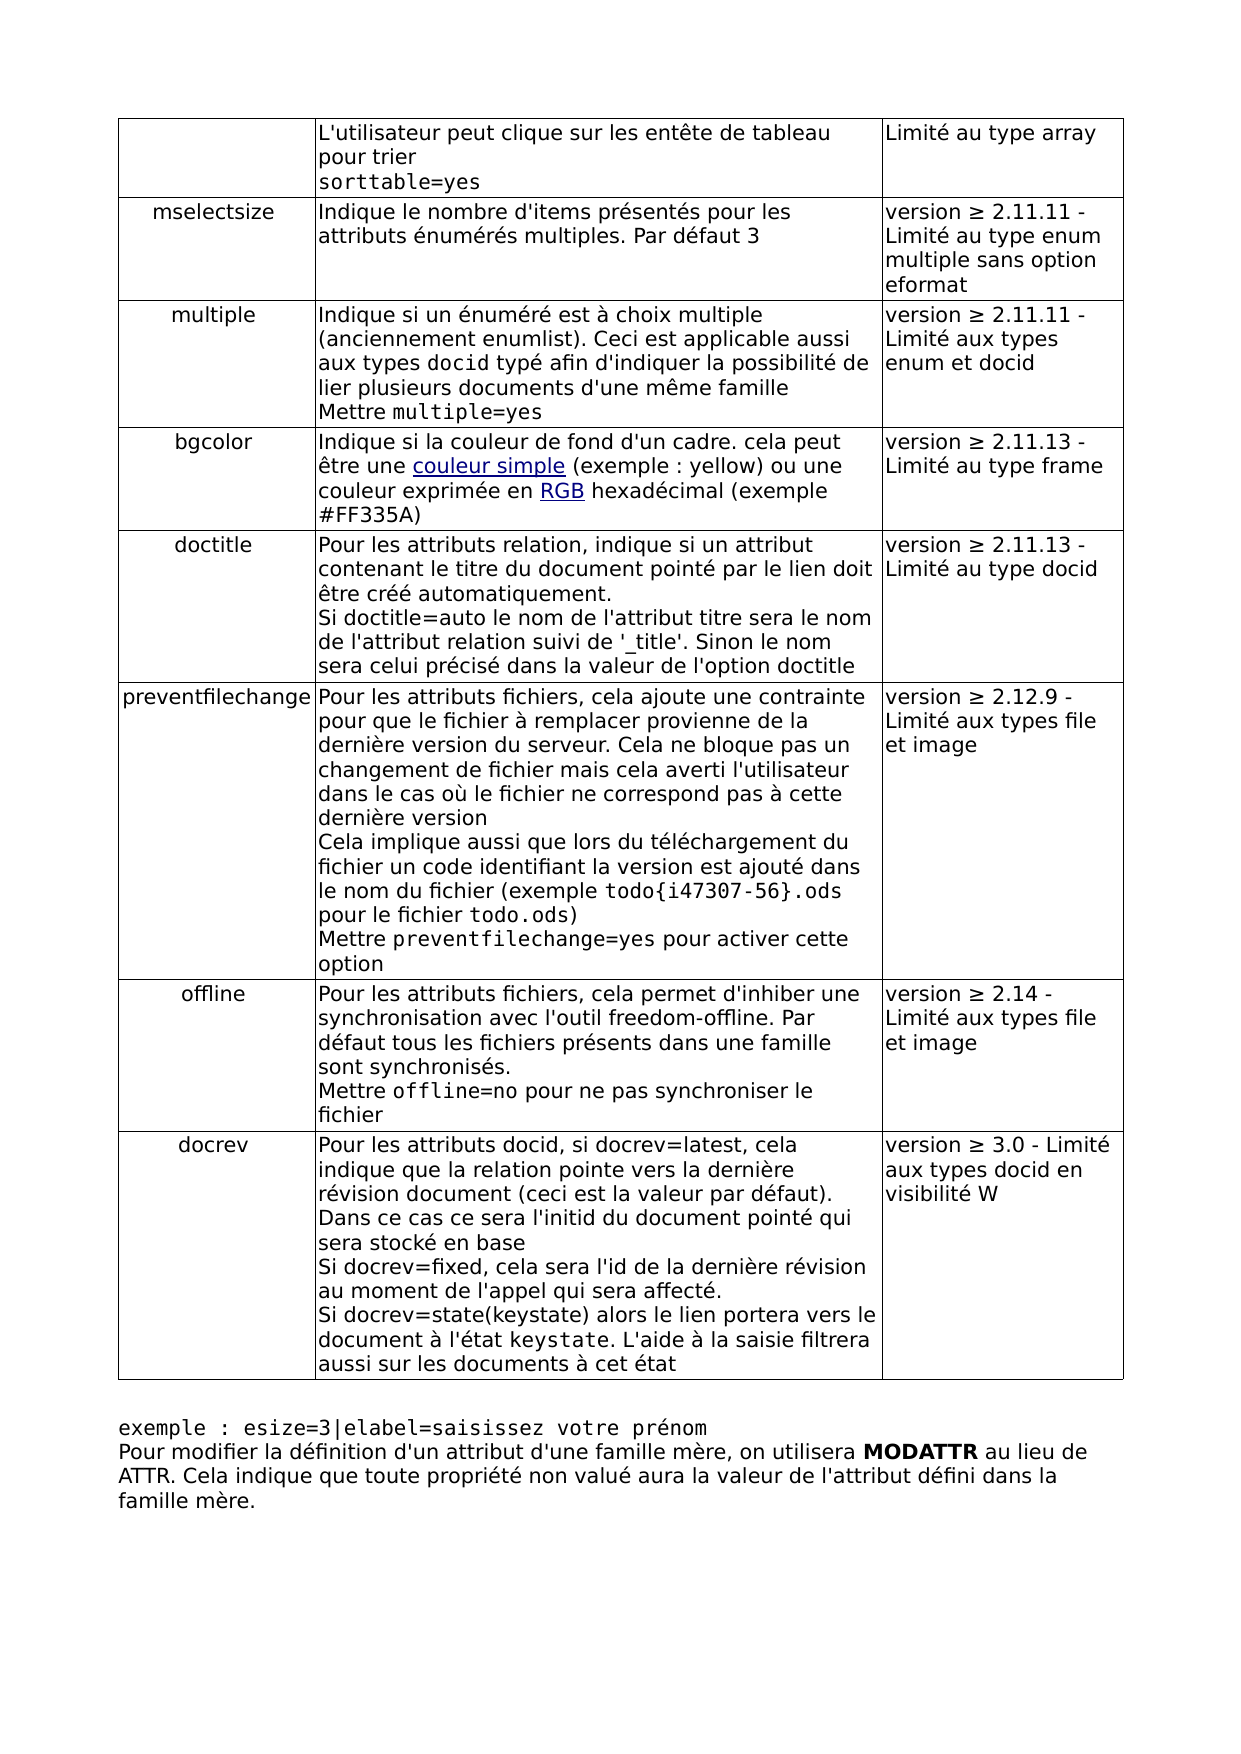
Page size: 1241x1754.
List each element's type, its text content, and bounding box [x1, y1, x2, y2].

text exemple : esize=3|elabel=saisissez votre prénom [118, 1416, 1122, 1440]
table_cell Pour les attributs docid, si docrev=latest, cela indique que la relation pointe vers la dernière révision document (ceci est la valeur par défaut). Dans ce cas ce sera l'initid du document pointé qui sera stocké en base Si docrev=fixed, cela sera l'id de la dernière révision au moment de l'appel qui sera affecté. Si docrev=state(keystate) alors le lien portera vers le document à l'état keystate. L'aide à la saisie filtrera aussi sur les documents à cet état [316, 1132, 882, 1379]
table_cell Pour les attributs fichiers, cela ajoute une contrainte pour que le fichier à remplacer provienne de la dernière version du serveur. Cela ne bloque pas un changement de fichier mais cela averti l'utilisateur dans le cas où le fichier ne correspond pas à cette dernière version Cela implique aussi que lors du téléchargement du fichier un code identifiant la version est ajouté dans le nom du fichier (exemple todo{i47307-56}.ods pour le fichier todo.ods) Mettre preventfilechange=yes pour activer cette option [316, 683, 882, 979]
table_cell doctitle [119, 531, 315, 682]
table_cell Indique le nombre d'items présentés pour les attributs énumérés multiples. Par défaut 3 [316, 198, 882, 300]
table_cell version ≥ 2.11.13 - Limité au type docid [883, 531, 1123, 682]
table_cell version ≥ 2.14 - Limité aux types file et image [883, 980, 1123, 1131]
table_cell Indique si un énuméré est à choix multiple (anciennement enumlist). Ceci est applicable aussi aux types docid typé afin d'indiquer la possibilité de lier plusieurs documents d'une même famille Mettre multiple=yes [316, 301, 882, 427]
table_cell version ≥ 2.12.9 - Limité aux types file et image [883, 683, 1123, 979]
table_cell mselectsize [119, 198, 315, 300]
table_cell Pour les attributs relation, indique si un attribut contenant le titre du document pointé par le lien doit être créé automatiquement. Si doctitle=auto le nom de l'attribut titre sera le nom de l'attribut relation suivi de '_title'. Sinon le nom sera celui précisé dans la valeur de l'option doctitle [316, 531, 882, 682]
table_cell preventfilechange [119, 683, 315, 979]
table_cell bgcolor [119, 428, 315, 530]
table_cell L'utilisateur peut clique sur les entête de tableau pour trier sorttable=yes [316, 119, 882, 197]
text Pour modifier la définition d'un attribut d'une famille mère, on utilisera MODATTR au lieu de ATTR. Cela indique que toute propriété non valué aura la valeur de l'attribut défini dans la famille mère. [118, 1440, 1122, 1513]
table_cell version ≥ 2.11.11 - Limité au type enum multiple sans option eformat [883, 198, 1123, 300]
table_cell [119, 119, 315, 197]
table_cell - Limité au type array [883, 119, 1123, 197]
table_cell version ≥ 2.11.11 - Limité aux types enum et docid [883, 301, 1123, 427]
table_cell version ≥ 2.11.13 - Limité au type frame [883, 428, 1123, 530]
table_cell offline [119, 980, 315, 1131]
table_cell multiple [119, 301, 315, 427]
table_cell docrev [119, 1132, 315, 1379]
table_cell Indique si la couleur de fond d'un cadre. cela peut être une couleur simple (exemple : yellow) ou une couleur exprimée en RGB hexadécimal (exemple #FF335A) [316, 428, 882, 530]
table_cell Pour les attributs fichiers, cela permet d'inhiber une synchronisation avec l'outil freedom-offline. Par défaut tous les fichiers présents dans une famille sont synchronisés. Mettre offline=no pour ne pas synchroniser le fichier [316, 980, 882, 1131]
table_cell version ≥ 3.0 - Limité aux types docid en visibilité W [883, 1132, 1123, 1379]
